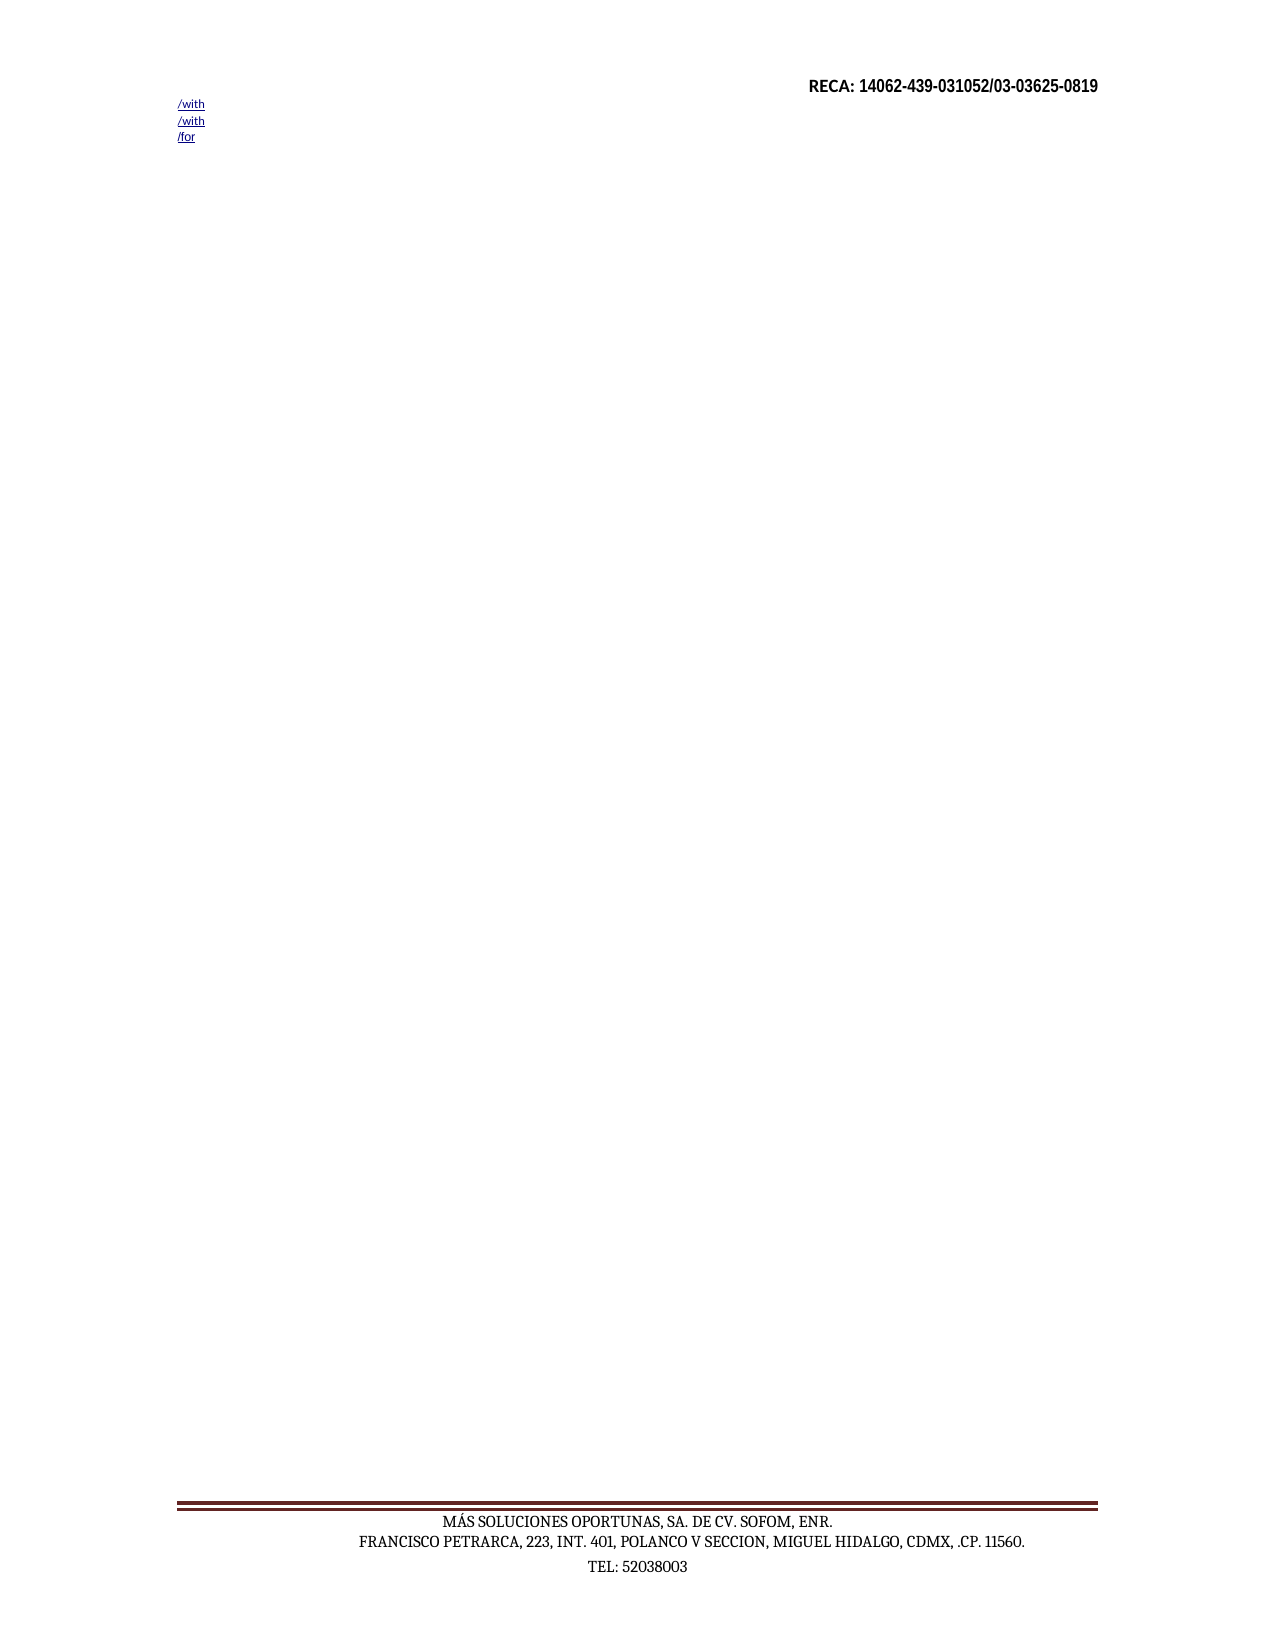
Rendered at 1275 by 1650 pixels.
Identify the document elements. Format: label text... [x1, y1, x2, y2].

text /with [177, 113, 1098, 128]
text /with [177, 97, 1098, 112]
text /for [177, 129, 1077, 144]
